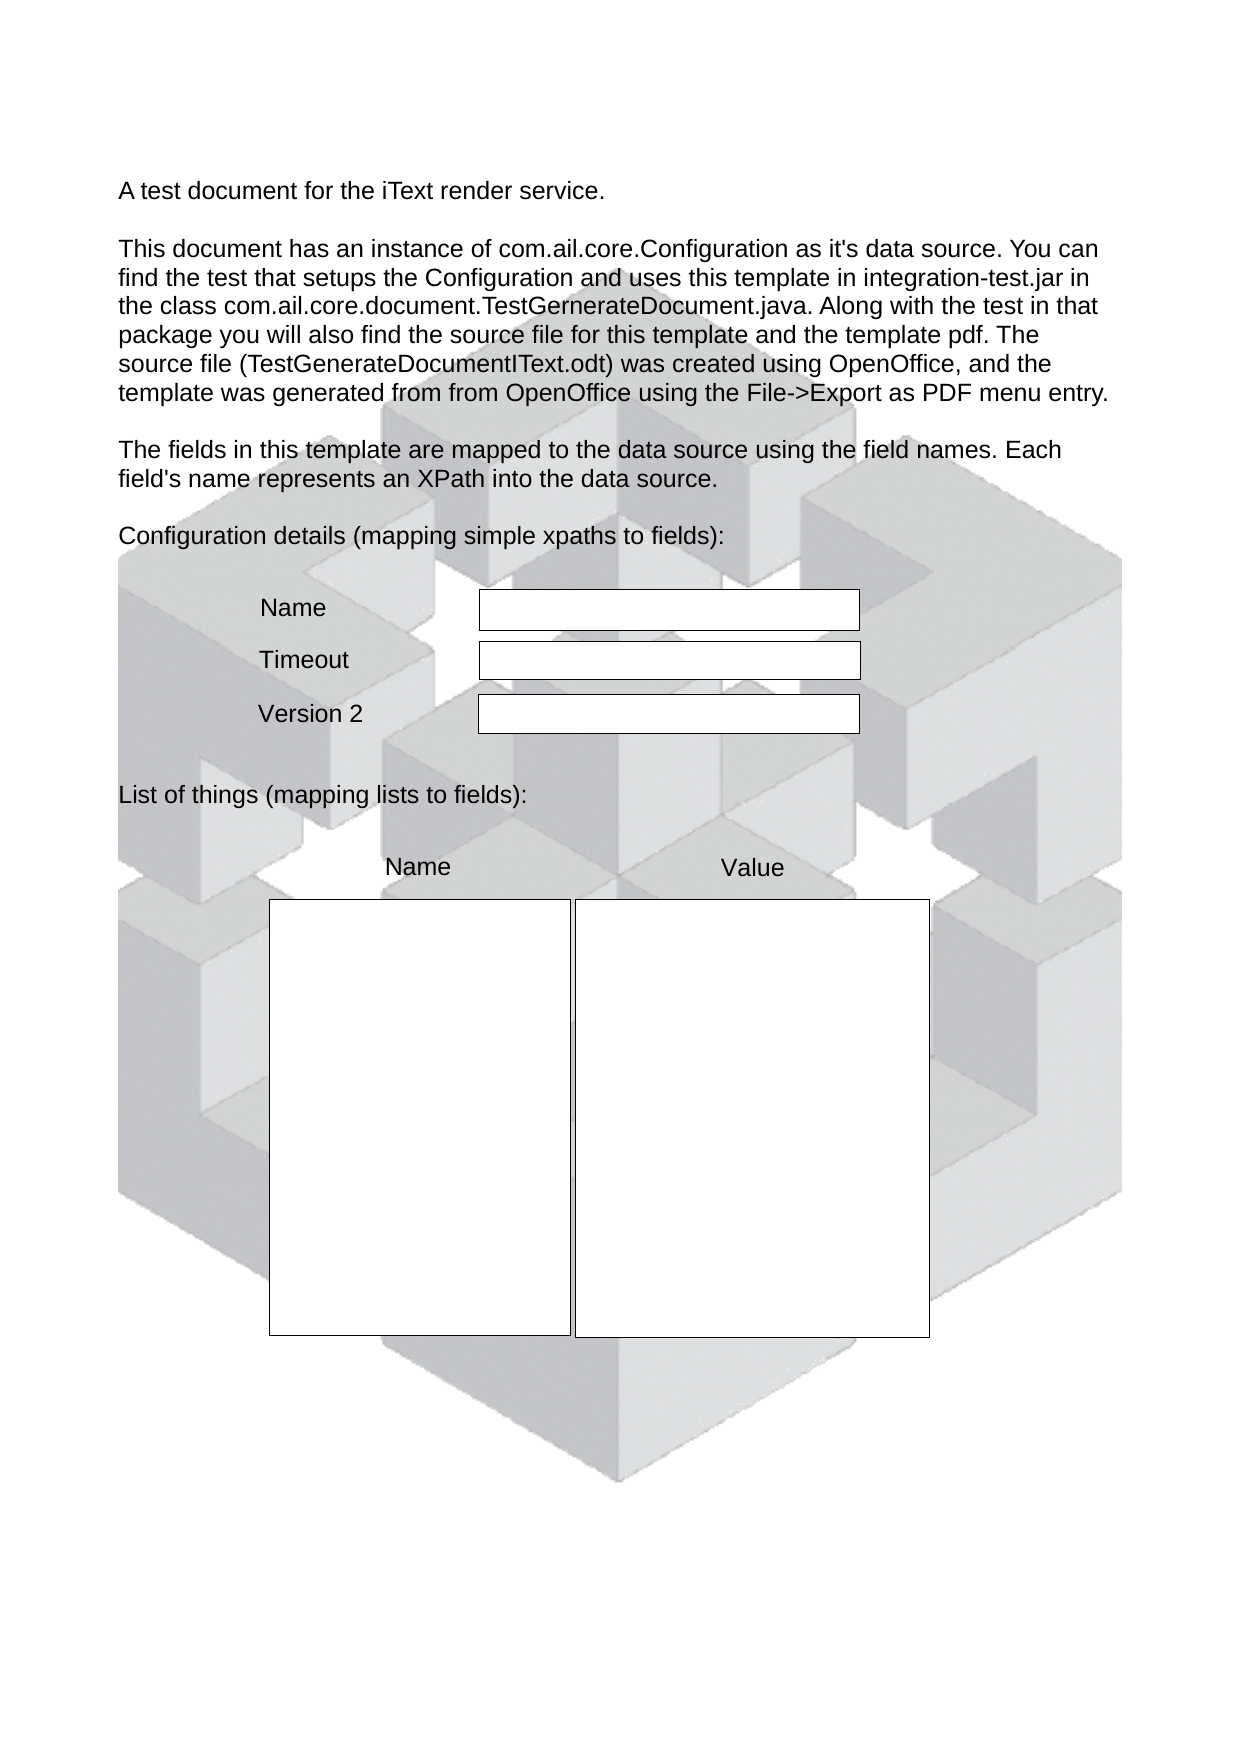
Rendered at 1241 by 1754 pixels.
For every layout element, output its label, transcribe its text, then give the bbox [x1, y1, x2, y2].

picture [220, 809, 1020, 1277]
picture [220, 493, 1020, 521]
text The fields in this template are mapped to the data source using the field names. Each field's name represents an XPath into the data source. [118, 435, 1122, 493]
text List of things (mapping lists to fields): [118, 780, 1122, 809]
text A test document for the iText render service. [118, 176, 1122, 205]
picture [220, 550, 1020, 780]
text Configuration details (mapping simple xpaths to fields): [118, 521, 1122, 550]
text This document has an instance of com.ail.core.Configuration as it's data source. You can find the test that setups the Configuration and uses this template in integration-test.jar in the class com.ail.core.document.TestGernerateDocument.java. Along with the test in that package you will also find the source file for this template and the template pdf. The source file (TestGenerateDocumentIText.odt) was created using OpenOffice, and the template was generated from from OpenOffice using the File->Export as PDF menu entry. [118, 234, 1122, 406]
